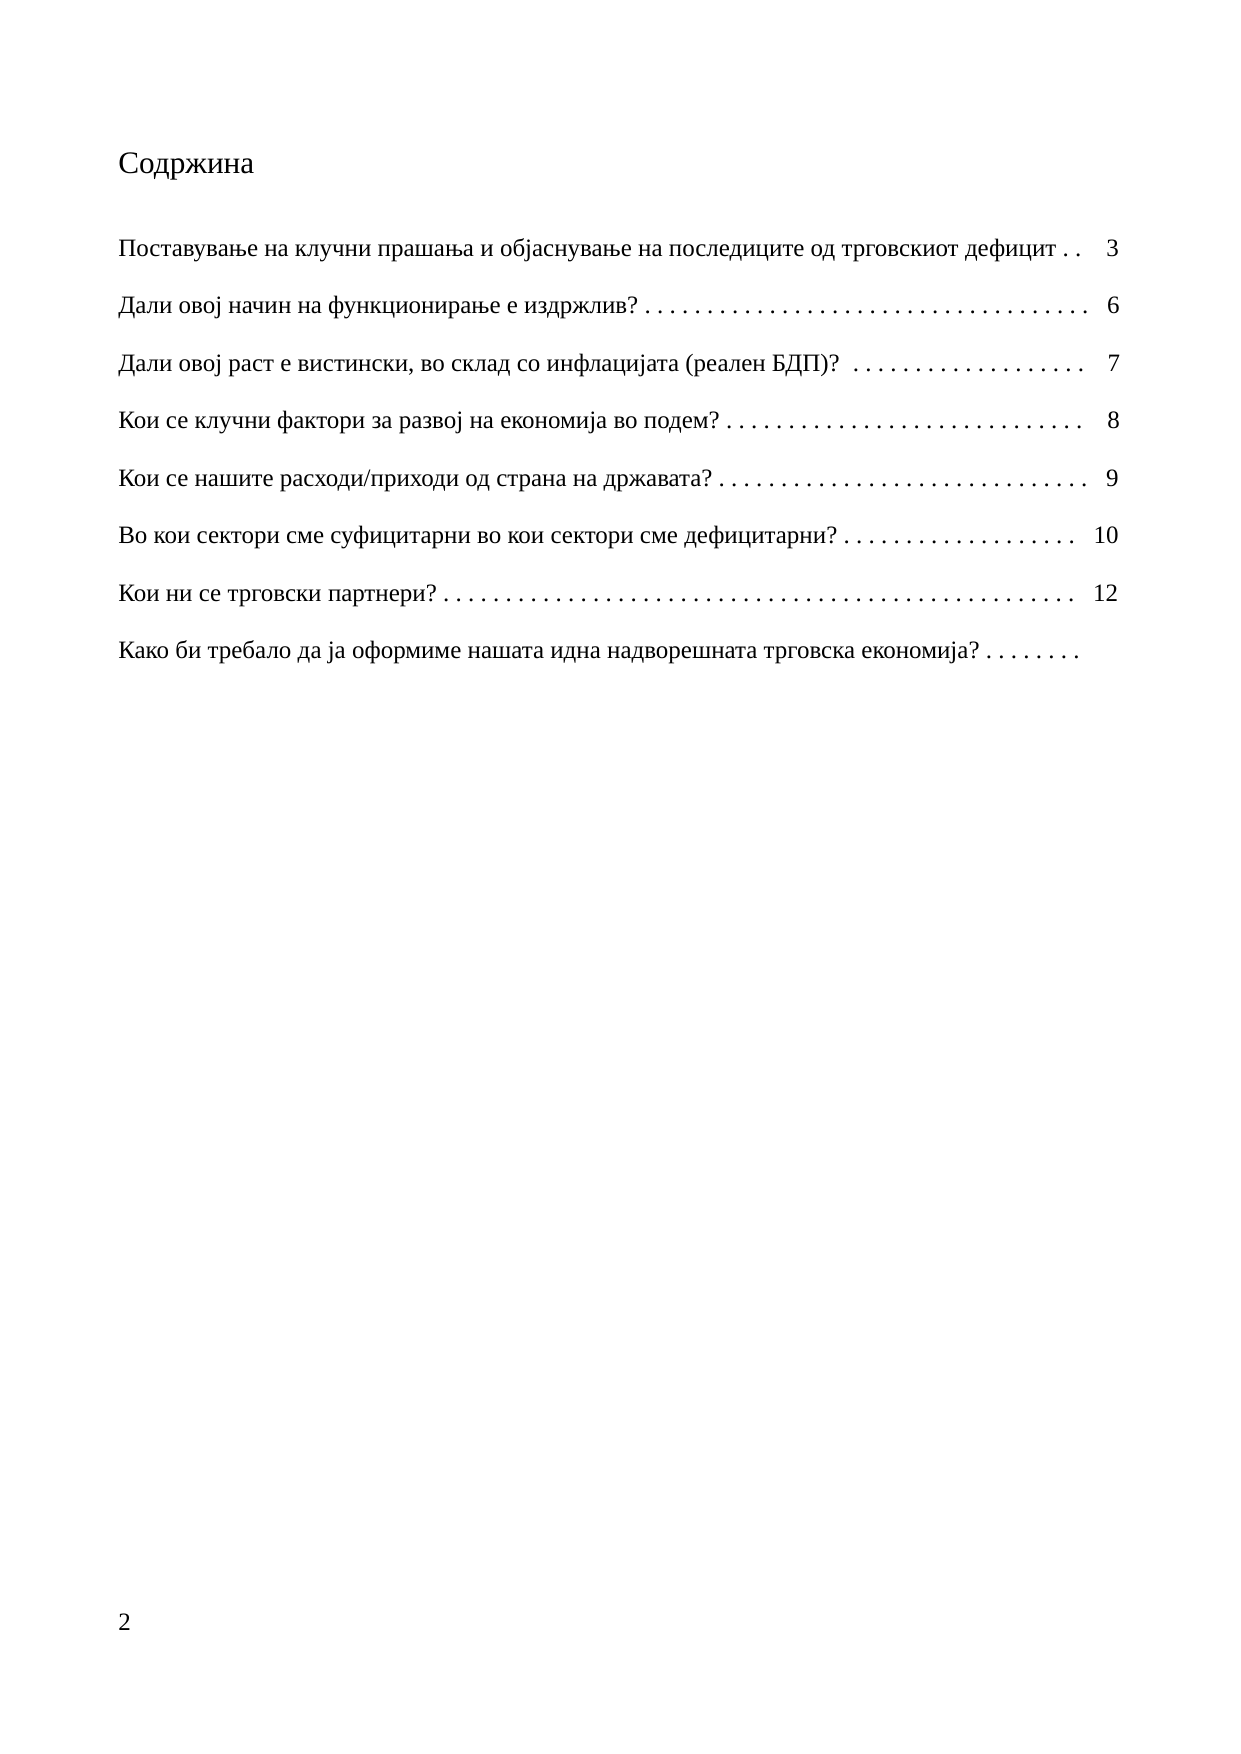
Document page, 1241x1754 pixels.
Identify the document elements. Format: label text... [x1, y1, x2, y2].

text Поставување на клучни прашања и објаснување на последиците од трговскиот дефицит . . 3 [118, 233, 1122, 262]
text Кои се клучни фактори за развој на економија во подем? . . . . . . . . . . . . . . . . . . . . . . . . . . . . . 8 [118, 406, 1122, 434]
text Дали овој раст е вистински, во склад со инфлацијата (реален БДП)? . . . . . . . . . . . . . . . . . . . 7 [118, 348, 1122, 377]
text Како би требало да ја оформиме нашата идна надворешната трговска економија? . . . . . . . . [118, 636, 1122, 664]
text Кои се нашите расходи/приходи од страна на државата? . . . . . . . . . . . . . . . . . . . . . . . . . . . . . . 9 [118, 463, 1122, 492]
text Содржина [118, 144, 1122, 180]
text Во кои сектори сме суфицитарни во кои сектори сме дефицитарни? . . . . . . . . . . . . . . . . . . . 10 [118, 521, 1122, 549]
text Дали овој начин на функционирање е издржлив? . . . . . . . . . . . . . . . . . . . . . . . . . . . . . . . . . . . . 6 [118, 291, 1122, 319]
text Кои ни се трговски партнери? . . . . . . . . . . . . . . . . . . . . . . . . . . . . . . . . . . . . . . . . . . . . . . . . . . . 12 [118, 578, 1122, 607]
